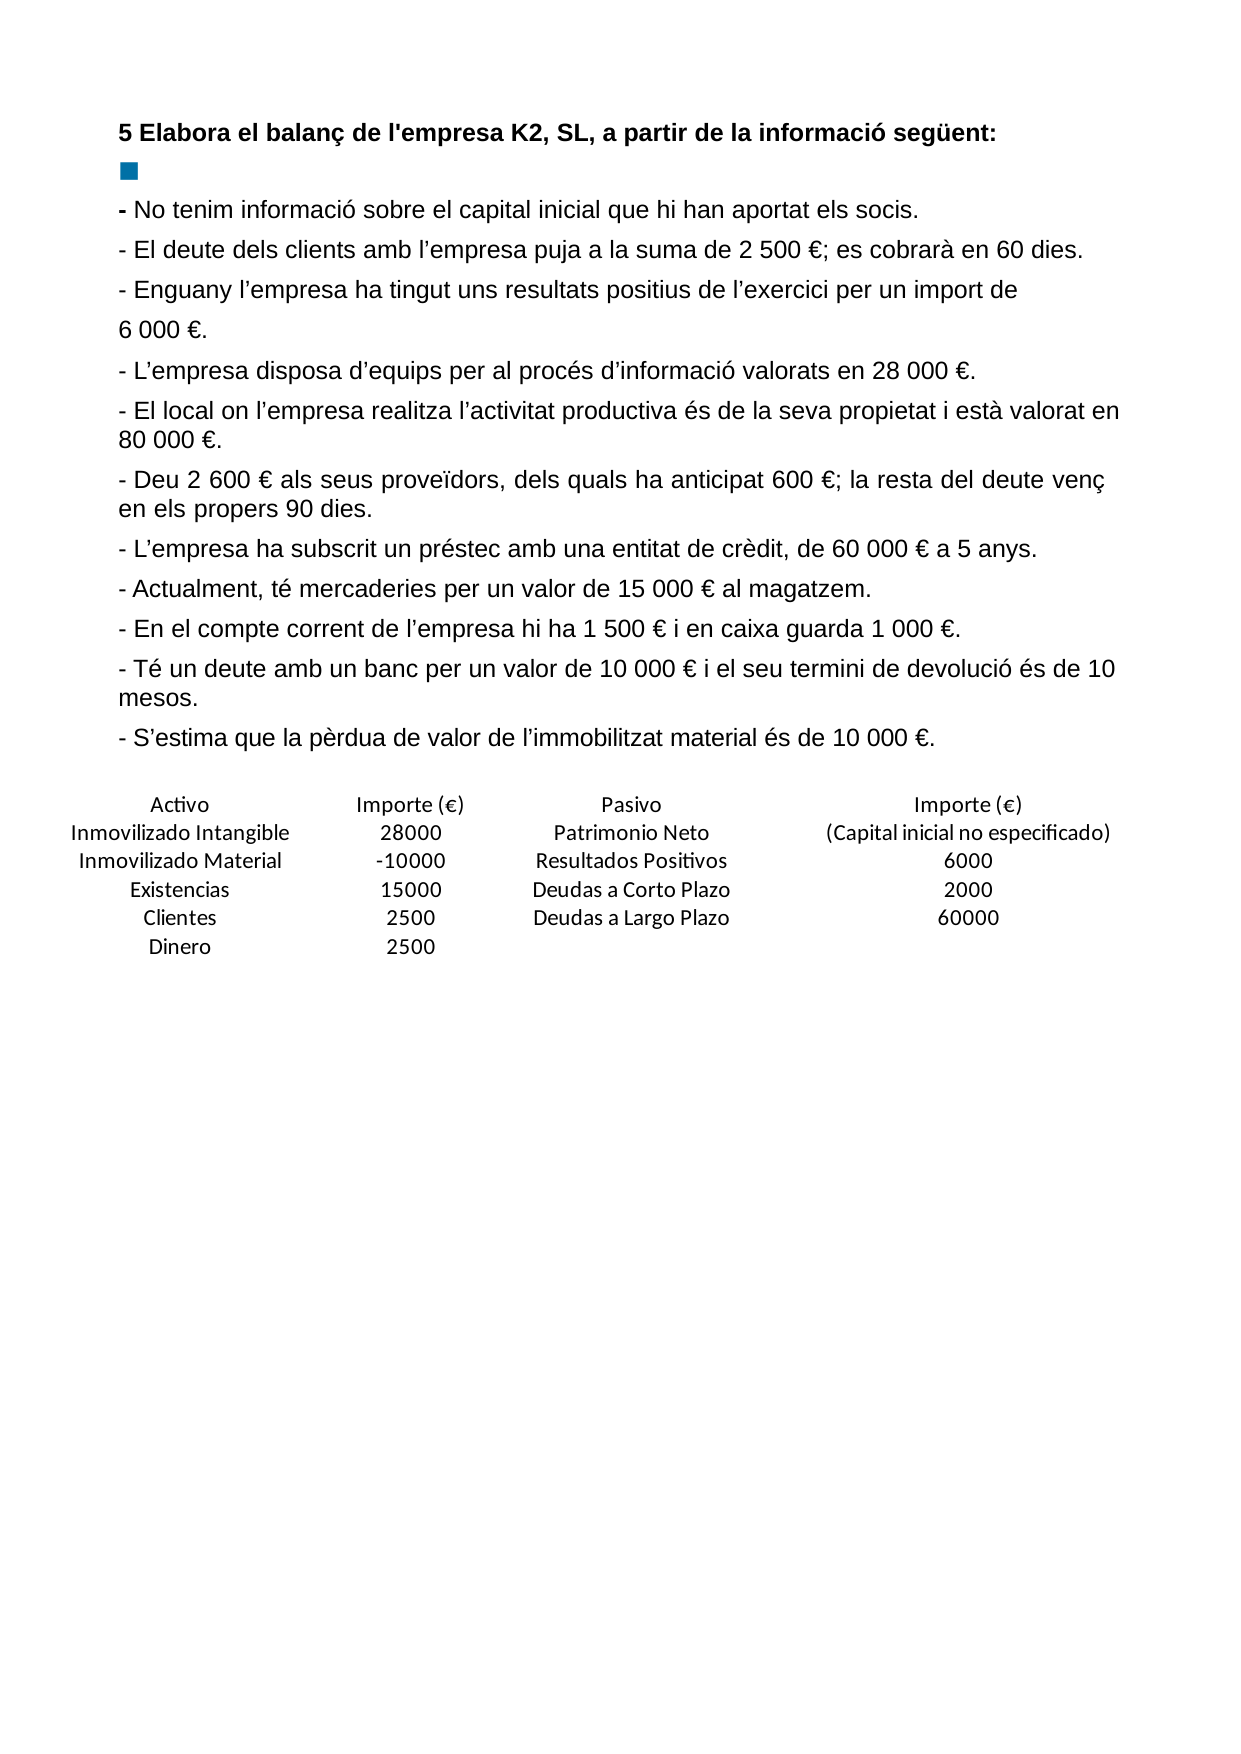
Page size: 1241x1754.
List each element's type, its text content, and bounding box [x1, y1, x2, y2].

list 5 Elabora el balanç de l'empresa K2, SL, a partir de la informació següent: [118, 118, 1122, 147]
subtitle - L’empresa ha subscrit un préstec amb una entitat de crèdit, de 60 000 € a 5 anys. [118, 534, 1122, 562]
subtitle - Enguany l’empresa ha tingut uns resultats positius de l’exercici per un import de [118, 275, 1122, 304]
list - L’empresa disposa d’equips per al procés d’informació valorats en 28 000 €. [118, 356, 1122, 384]
subtitle - En el compte corrent de l’empresa hi ha 1 500 € i en caixa guarda 1 000 €. [118, 614, 1122, 643]
list - Deu 2 600 € als seus proveïdors, dels quals ha anticipat 600 €; la resta del deute venç en els propers 90 dies. [118, 465, 1122, 522]
subtitle - S’estima que la pèrdua de valor de l’immobilitzat material és de 10 000 €. [118, 723, 1122, 752]
subtitle - El local on l’empresa realitza l’activitat productiva és de la seva propietat i està valorat en 80 000 €. [118, 396, 1122, 453]
list - Actualment, té mercaderies per un valor de 15 000 € al magatzem. [118, 574, 1122, 603]
list - El deute dels clients amb l’empresa puja a la suma de 2 500 €; es cobrarà en 60 dies. [118, 235, 1122, 264]
list - Té un deute amb un banc per un valor de 10 000 € i el seu termini de devolució és de 10 mesos. [118, 654, 1122, 712]
subtitle 6 000 €. [118, 316, 1122, 344]
subtitle - No tenim informació sobre el capital inicial que hi han aportat els socis. [118, 195, 1122, 224]
